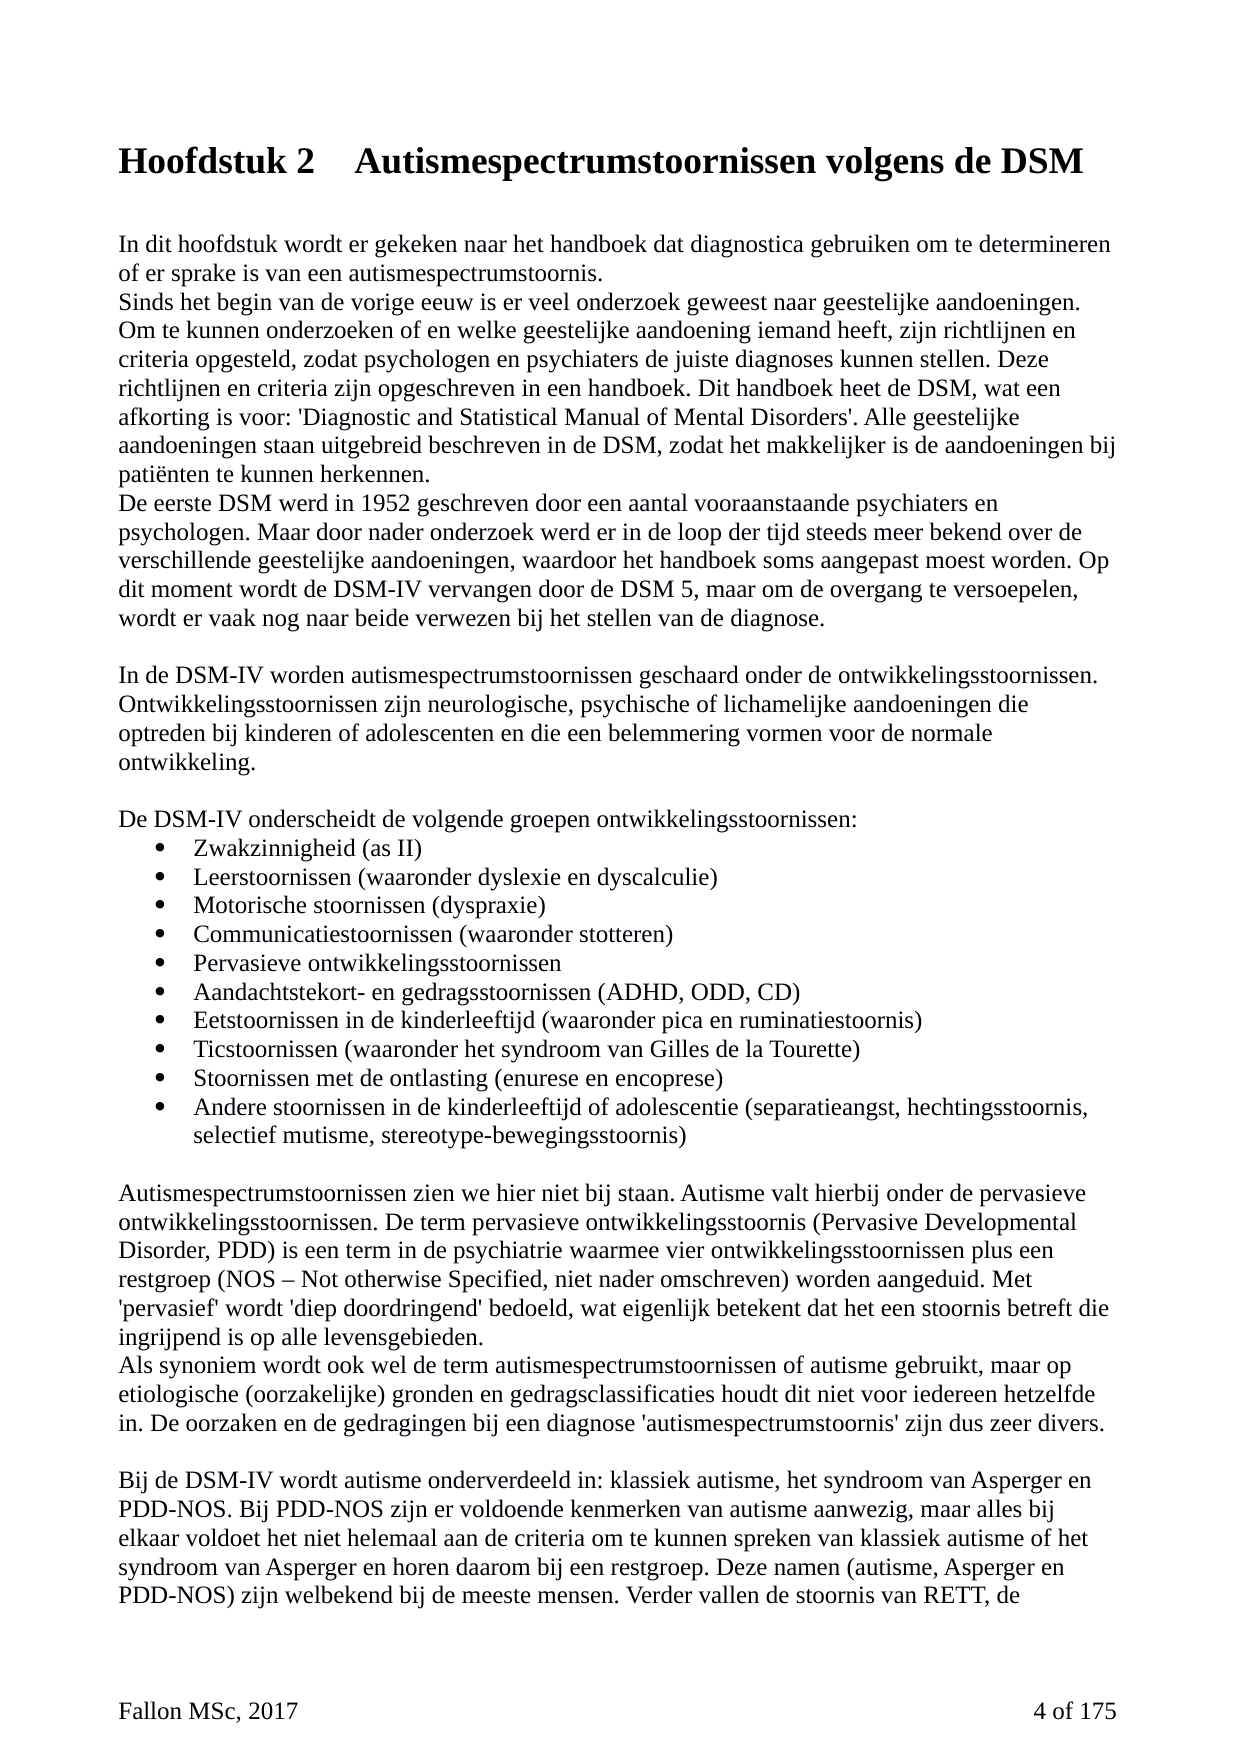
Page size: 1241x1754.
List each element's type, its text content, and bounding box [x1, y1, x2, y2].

text De eerste DSM werd in 1952 geschreven door een aantal vooraanstaande psychiaters en psychologen. Maar door nader onderzoek werd er in de loop der tijd steeds meer bekend over de verschillende geestelijke aandoeningen, waardoor het handboek soms aangepast moest worden. Op dit moment wordt de DSM-IV vervangen door de DSM 5, maar om de overgang te versoepelen, wordt er vaak nog naar beide verwezen bij het stellen van de diagnose. [118, 488, 1122, 632]
list Motorische stoornissen (dyspraxie) [156, 890, 1122, 919]
list Ticstoornissen (waaronder het syndroom van Gilles de la Tourette) [156, 1034, 1122, 1063]
list Andere stoornissen in de kinderleeftijd of adolescentie (separatieangst, hechtingsstoornis, selectief mutisme, stereotype-bewegingsstoornis) [156, 1092, 1122, 1149]
text Sinds het begin van de vorige eeuw is er veel onderzoek geweest naar geestelijke aandoeningen. Om te kunnen onderzoeken of en welke geestelijke aandoening iemand heeft, zijn richtlijnen en criteria opgesteld, zodat psychologen en psychiaters de juiste diagnoses kunnen stellen. Deze richtlijnen en criteria zijn opgeschreven in een handboek. Dit handboek heet de DSM, wat een afkorting is voor: 'Diagnostic and Statistical Manual of Mental Disorders'. Alle geestelijke aandoeningen staan uitgebreid beschreven in de DSM, zodat het makkelijker is de aandoeningen bij patiënten te kunnen herkennen. [118, 287, 1122, 488]
text De DSM-IV onderscheidt de volgende groepen ontwikkelingsstoornissen: [118, 804, 1122, 833]
list Aandachtstekort- en gedragsstoornissen (ADHD, ODD, CD) [156, 977, 1122, 1005]
text In dit hoofdstuk wordt er gekeken naar het handboek dat diagnostica gebruiken om te determineren of er sprake is van een autismespectrumstoornis. [118, 229, 1122, 287]
text Autismespectrumstoornissen zien we hier niet bij staan. Autisme valt hierbij onder de pervasieve ontwikkelingsstoornissen. De term pervasieve ontwikkelingsstoornis (Pervasive Developmental Disorder, PDD) is een term in de psychiatrie waarmee vier ontwikkelingsstoornissen plus een restgroep (NOS – Not otherwise Specified, niet nader omschreven) worden aangeduid. Met 'pervasief' wordt 'diep doordringend' bedoeld, wat eigenlijk betekent dat het een stoornis betreft die ingrijpend is op alle levensgebieden. [118, 1178, 1122, 1350]
list Pervasieve ontwikkelingsstoornissen [156, 948, 1122, 977]
list Communicatiestoornissen (waaronder stotteren) [156, 919, 1122, 948]
subtitle Hoofdstuk 2 Autismespectrumstoornissen volgens de DSM [118, 139, 1122, 182]
list Zwakzinnigheid (as II) [156, 833, 1122, 862]
list Stoornissen met de ontlasting (enurese en encoprese) [156, 1063, 1122, 1092]
text In de DSM-IV worden autismespectrumstoornissen geschaard onder de ontwikkelingsstoornissen. Ontwikkelingsstoornissen zijn neurologische, psychische of lichamelijke aandoeningen die optreden bij kinderen of adolescenten en die een belemmering vormen voor de normale ontwikkeling. [118, 660, 1122, 775]
list Leerstoornissen (waaronder dyslexie en dyscalculie) [156, 862, 1122, 890]
list Eetstoornissen in de kinderleeftijd (waaronder pica en ruminatiestoornis) [156, 1005, 1122, 1034]
text Als synoniem wordt ook wel de term autismespectrumstoornissen of autisme gebruikt, maar op etiologische (oorzakelijke) gronden en gedragsclassificaties houdt dit niet voor iedereen hetzelfde in. De oorzaken en de gedragingen bij een diagnose 'autismespectrumstoornis' zijn dus zeer divers. [118, 1350, 1122, 1437]
text Bij de DSM-IV wordt autisme onderverdeeld in: klassiek autisme, het syndroom van Asperger en PDD-NOS. Bij PDD-NOS zijn er voldoende kenmerken van autisme aanwezig, maar alles bij elkaar voldoet het niet helemaal aan de criteria om te kunnen spreken van klassiek autisme of het syndroom van Asperger en horen daarom bij een restgroep. Deze namen (autisme, Asperger en PDD-NOS) zijn welbekend bij de meeste mensen. Verder vallen de stoornis van RETT, de [118, 1465, 1122, 1609]
